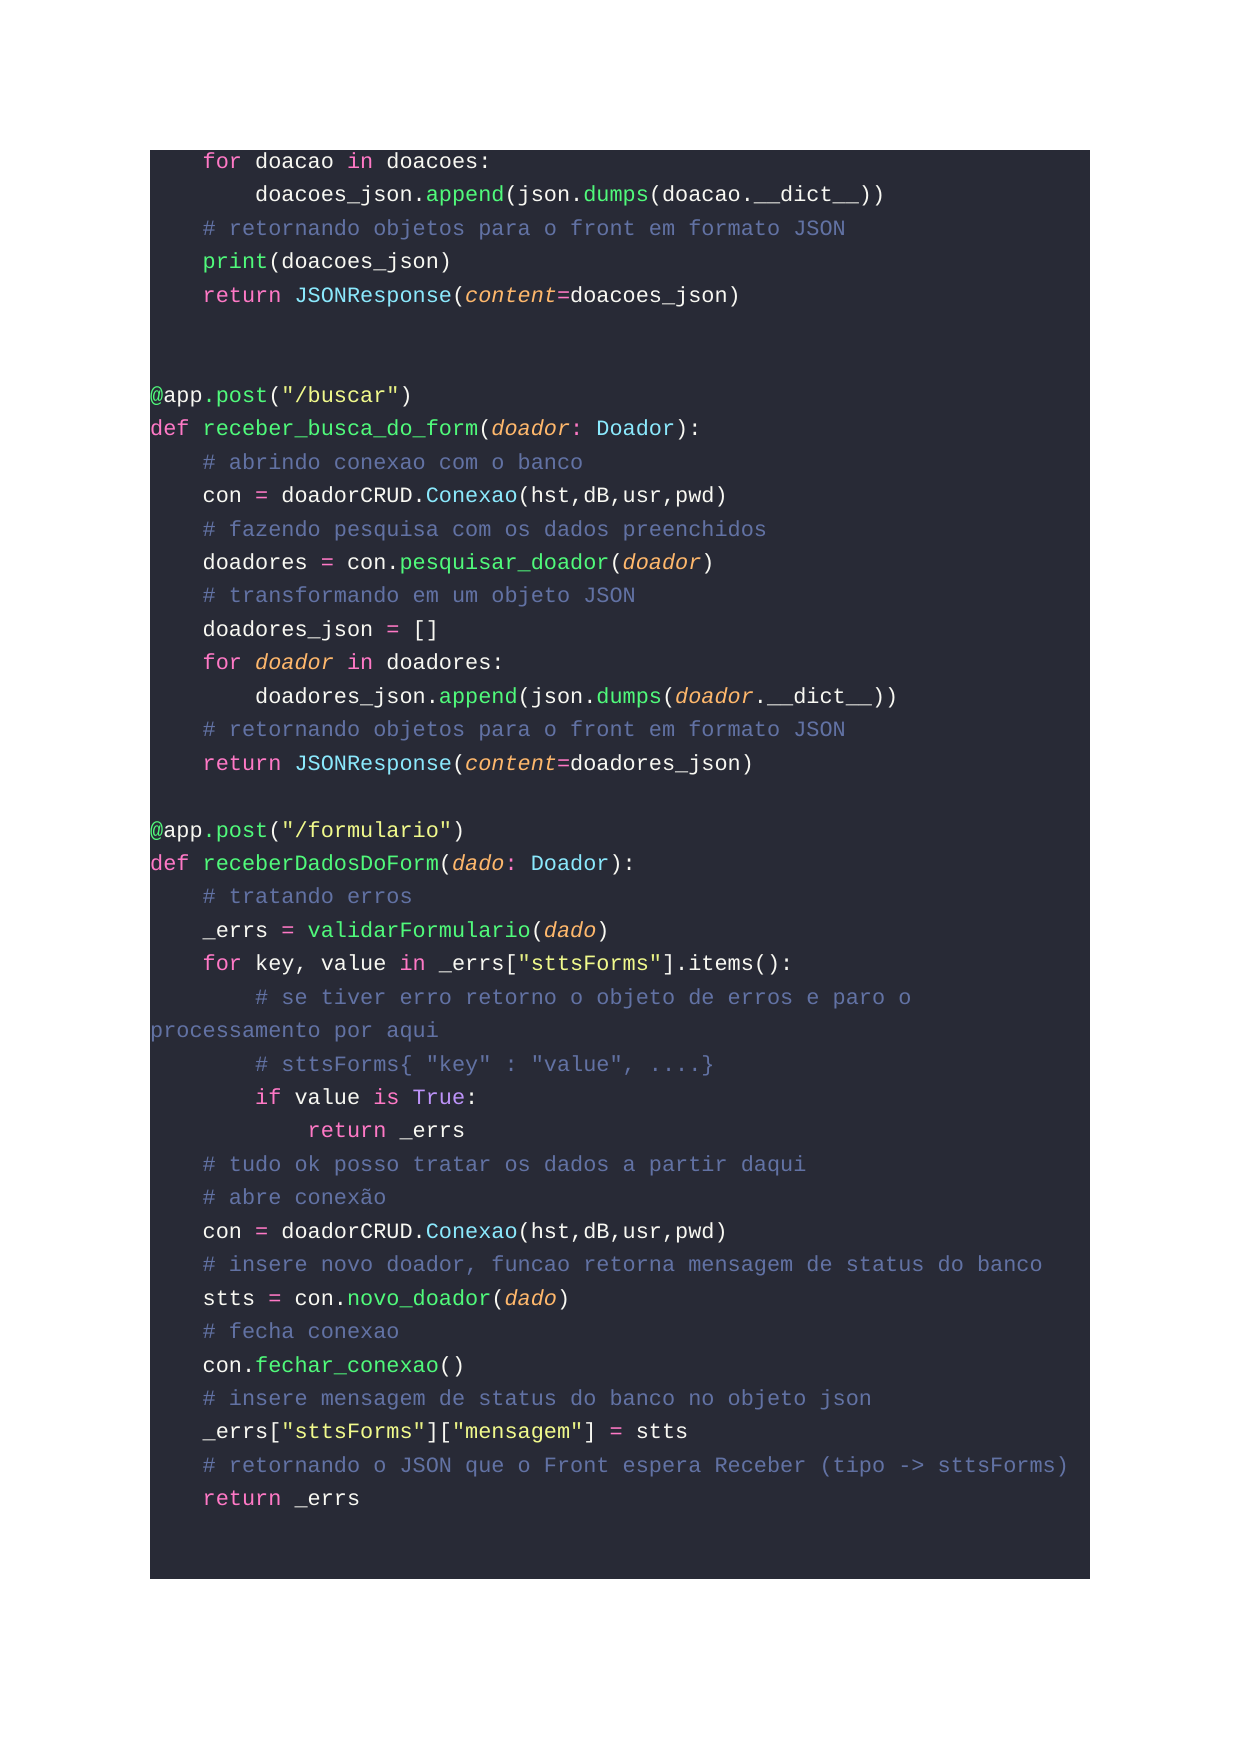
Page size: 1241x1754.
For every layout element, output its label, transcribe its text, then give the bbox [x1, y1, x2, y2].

text # tudo ok posso tratar os dados a partir daqui [150, 1153, 1090, 1178]
text # abrindo conexao com o banco [150, 451, 1090, 476]
text # retornando o JSON que o Front espera Receber (tipo -> sttsForms) [150, 1454, 1090, 1479]
text doacoes_json.append(json.dumps(doacao.__dict__)) [150, 183, 1090, 208]
text # se tiver erro retorno o objeto de erros e paro o processamento por aqui [150, 986, 1090, 1044]
text if value is True: [150, 1086, 1090, 1111]
text con.fechar_conexao() [150, 1354, 1090, 1378]
text print(doacoes_json) [150, 250, 1090, 275]
text return JSONResponse(content=doacoes_json) [150, 284, 1090, 308]
text # retornando objetos para o front em formato JSON [150, 217, 1090, 242]
text doadores_json.append(json.dumps(doador.__dict__)) [150, 685, 1090, 710]
text return _errs [150, 1487, 1090, 1512]
text _errs["sttsForms"]["mensagem"] = stts [150, 1421, 1090, 1445]
text doadores = con.pesquisar_doador(doador) [150, 551, 1090, 576]
text @app.post("/formulario") [150, 819, 1090, 843]
text doadores_json = [] [150, 618, 1090, 643]
text # abre conexão [150, 1187, 1090, 1211]
text # transformando em um objeto JSON [150, 585, 1090, 609]
text # fecha conexao [150, 1320, 1090, 1345]
text for key, value in _errs["sttsForms"].items(): [150, 952, 1090, 977]
text stts = con.novo_doador(dado) [150, 1287, 1090, 1312]
text # fazendo pesquisa com os dados preenchidos [150, 518, 1090, 543]
text for doador in doadores: [150, 652, 1090, 676]
text def receberDadosDoForm(dado: Doador): [150, 852, 1090, 877]
text for doacao in doacoes: [150, 150, 1090, 175]
text def receber_busca_do_form(doador: Doador): [150, 417, 1090, 442]
text return _errs [150, 1120, 1090, 1144]
text # tratando erros [150, 886, 1090, 910]
text # insere novo doador, funcao retorna mensagem de status do banco [150, 1253, 1090, 1278]
text # retornando objetos para o front em formato JSON [150, 718, 1090, 743]
text # insere mensagem de status do banco no objeto json [150, 1387, 1090, 1412]
text con = doadorCRUD.Conexao(hst,dB,usr,pwd) [150, 1220, 1090, 1245]
text @app.post("/buscar") [150, 384, 1090, 409]
text con = doadorCRUD.Conexao(hst,dB,usr,pwd) [150, 484, 1090, 509]
text _errs = validarFormulario(dado) [150, 919, 1090, 944]
text return JSONResponse(content=doadores_json) [150, 752, 1090, 777]
text # sttsForms{ "key" : "value", ....} [150, 1053, 1090, 1078]
